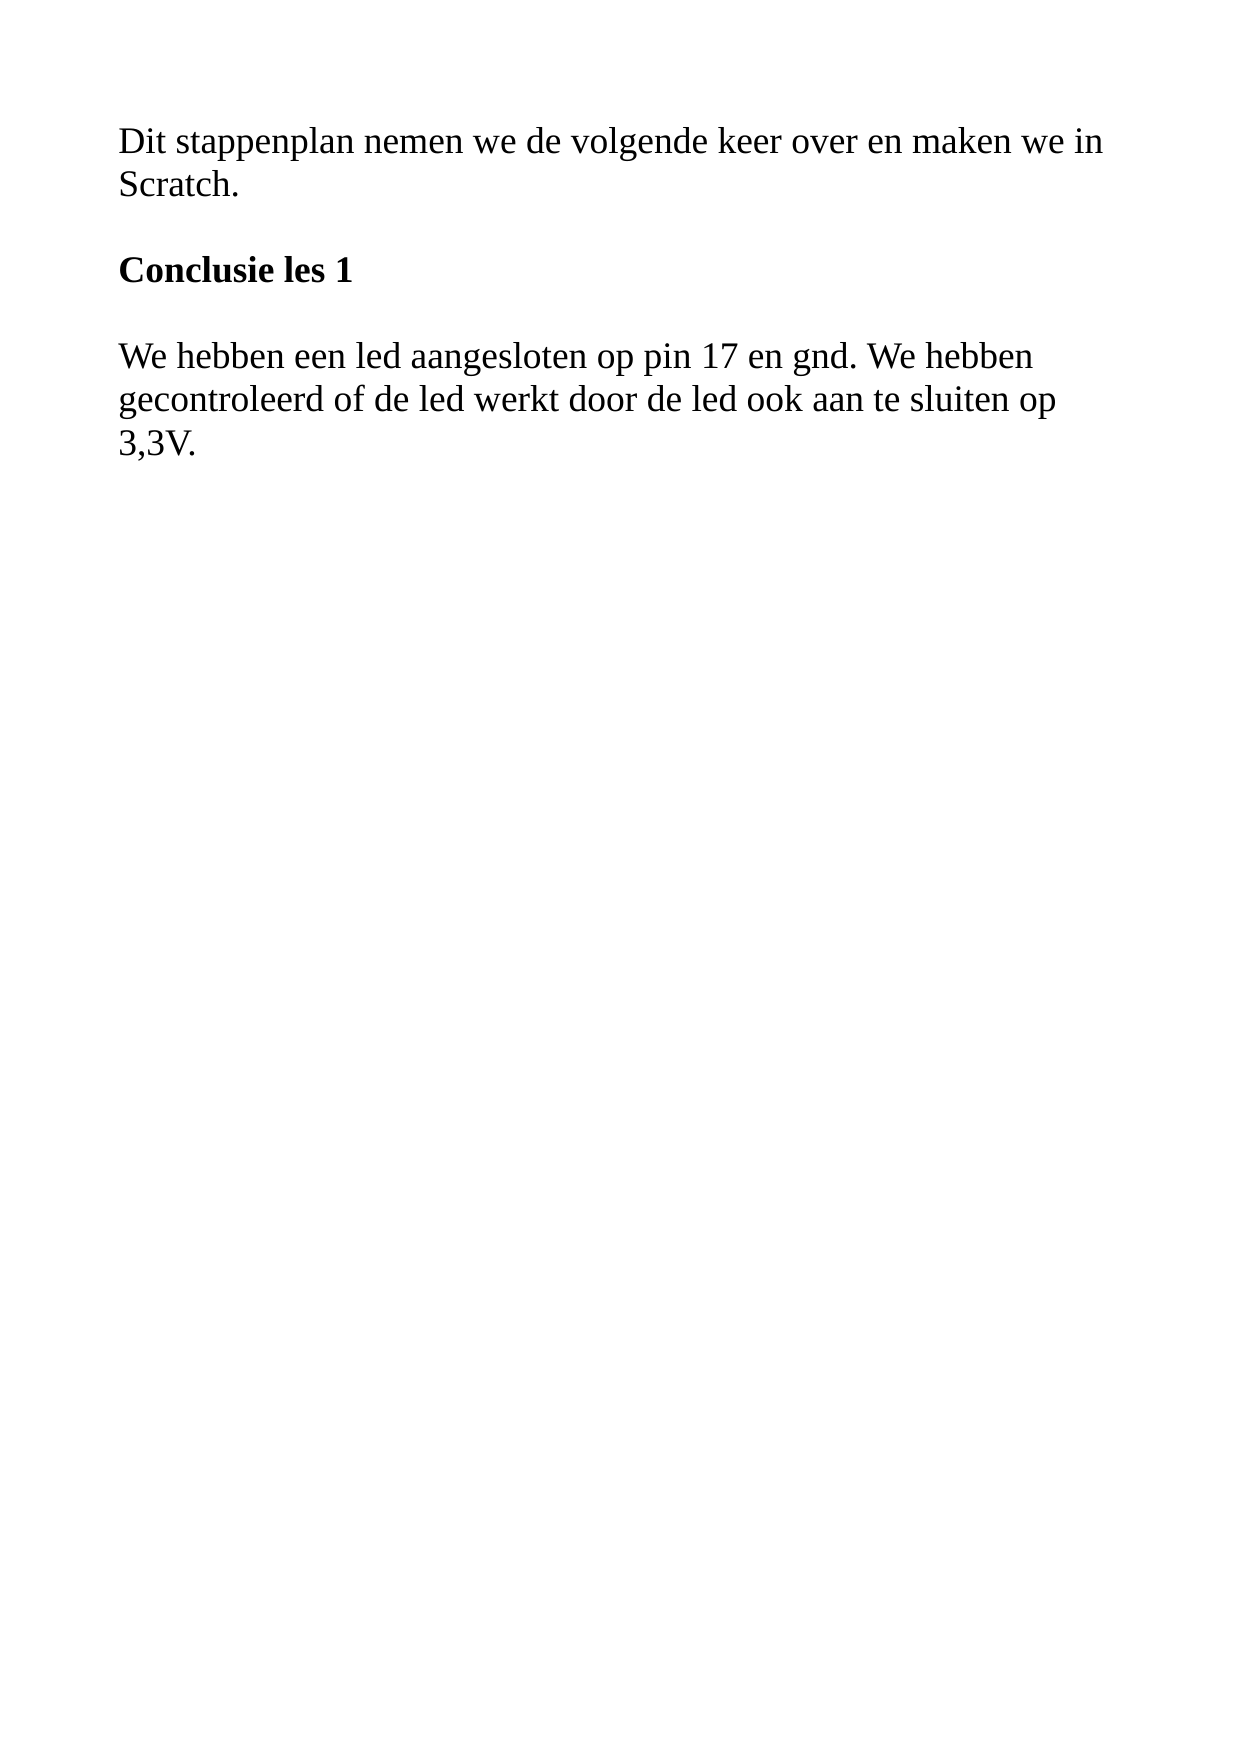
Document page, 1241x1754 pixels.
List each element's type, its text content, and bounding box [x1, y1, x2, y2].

text Conclusie les 1 [118, 247, 1122, 291]
text Dit stappenplan nemen we de volgende keer over en maken we in Scratch. [118, 118, 1122, 204]
text We hebben een led aangesloten op pin 17 en gnd. We hebben gecontroleerd of de led werkt door de led ook aan te sluiten op 3,3V. [118, 334, 1122, 463]
